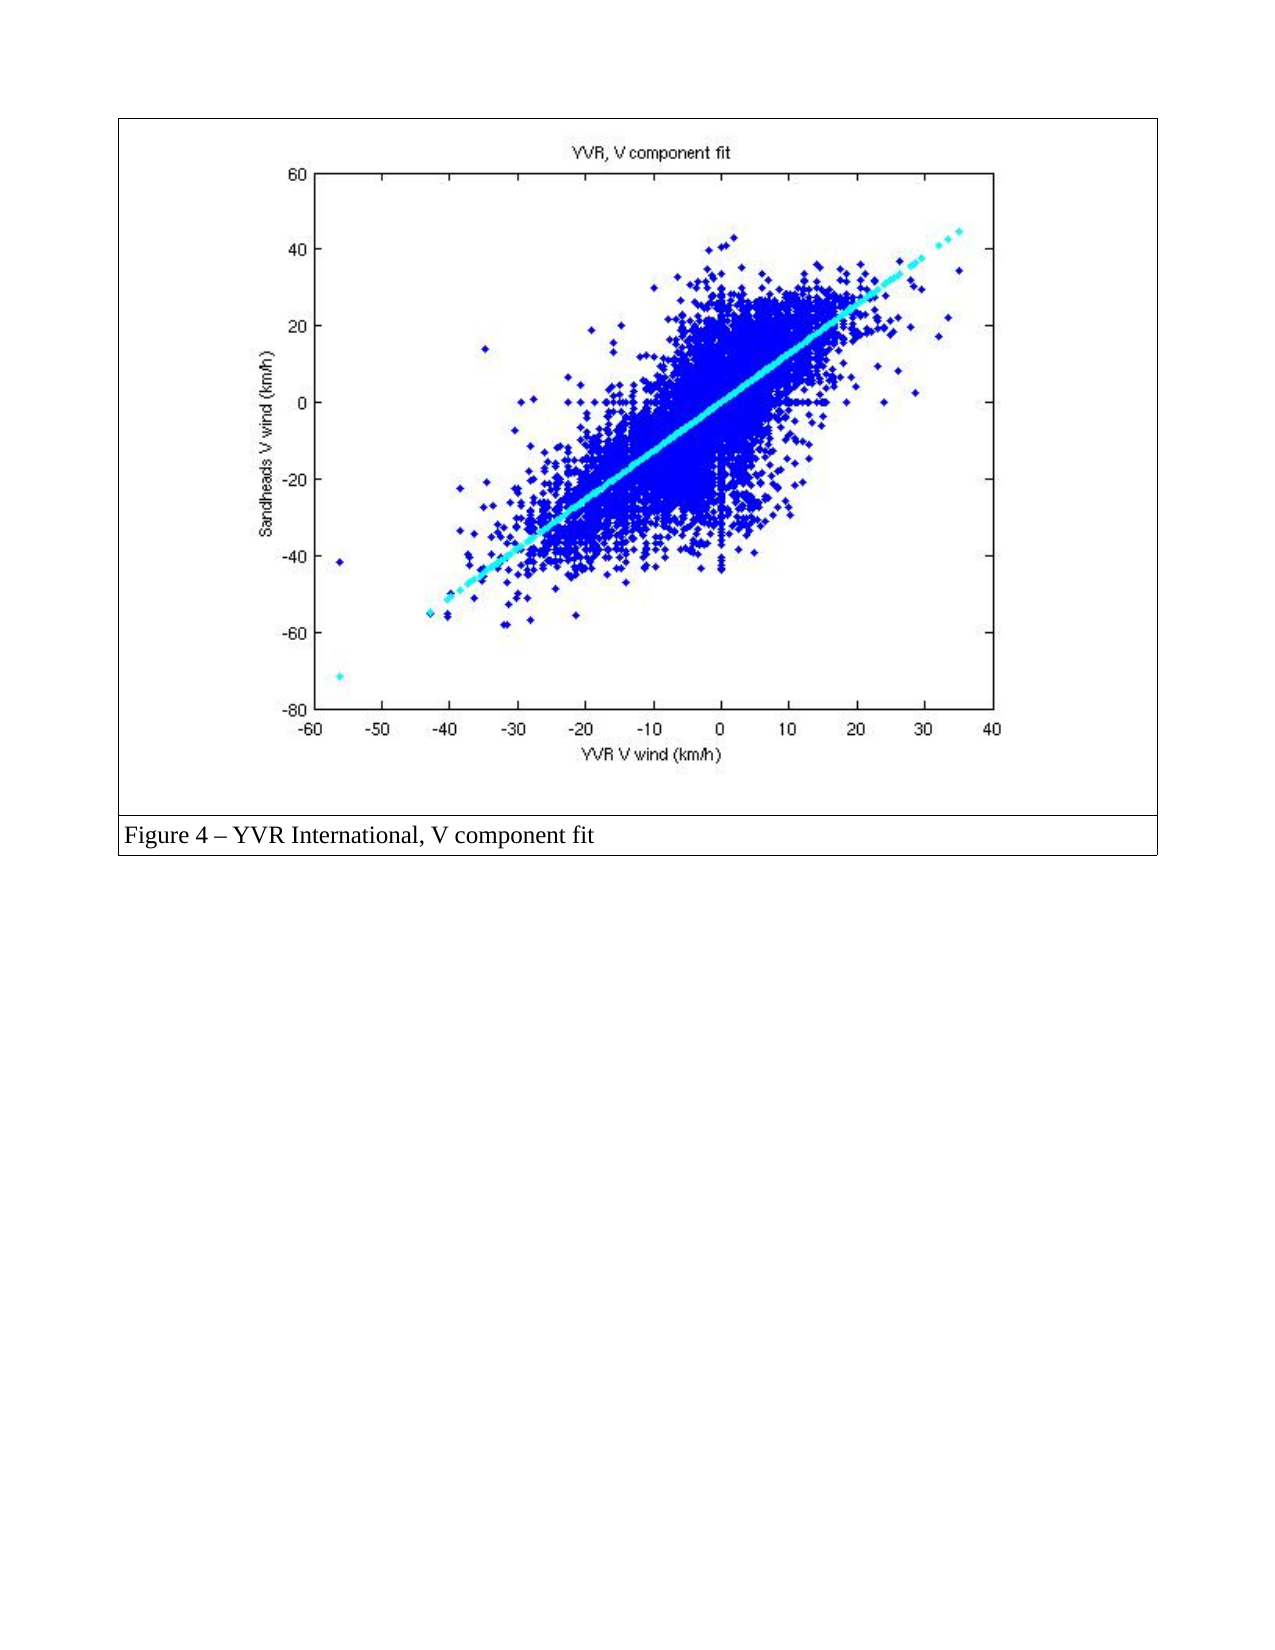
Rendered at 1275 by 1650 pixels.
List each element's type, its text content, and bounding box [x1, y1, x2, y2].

table_cell Figure 4 – YVR International, V component fit [119, 816, 1157, 855]
picture [200, 123, 1075, 781]
table_cell [119, 119, 1157, 815]
